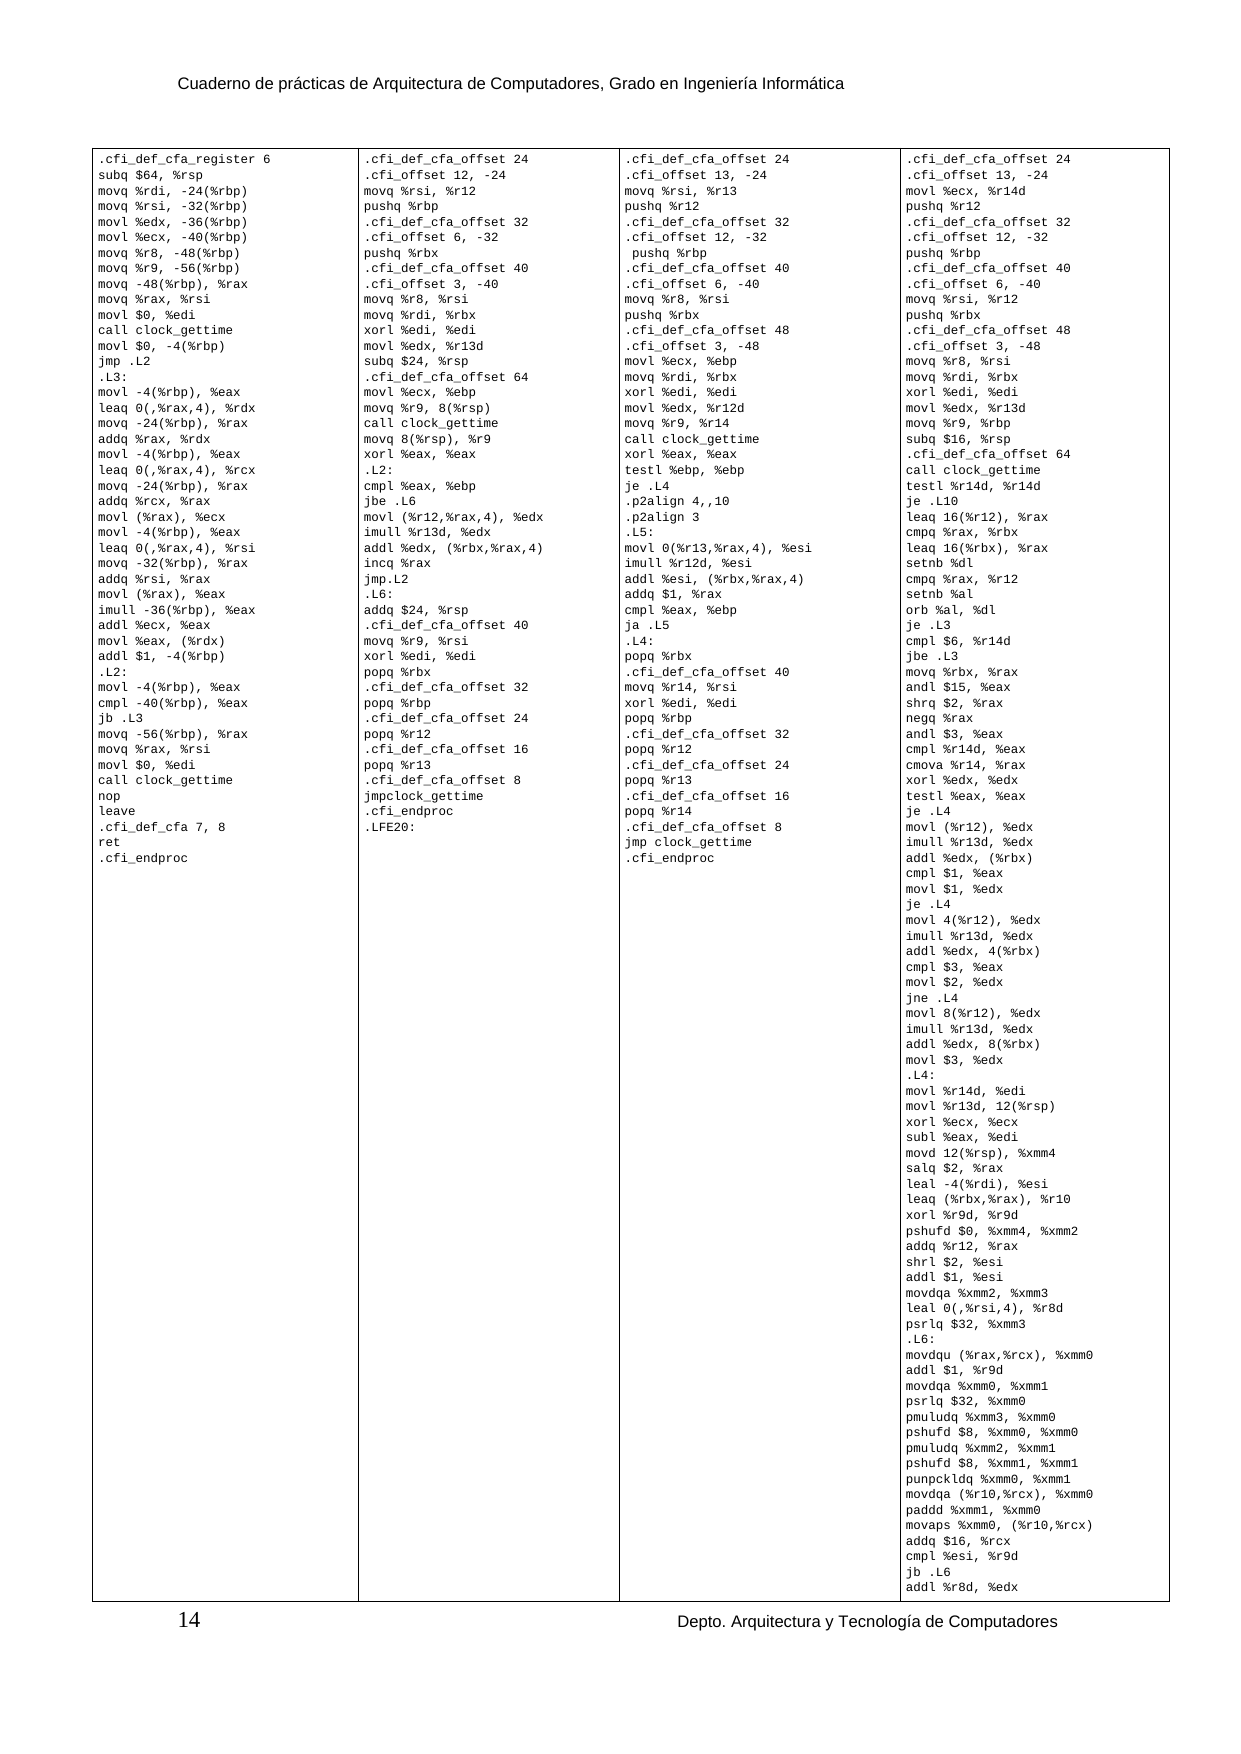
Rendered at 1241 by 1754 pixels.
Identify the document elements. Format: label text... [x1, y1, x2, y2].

table_cell .cfi_def_cfa_offset 24 .cfi_offset 13, -24 movq %rsi, %r13 pushq %r12 .cfi_def_cfa_offset 32 .cfi_offset 12, -32 pushq %rbp .cfi_def_cfa_offset 40 .cfi_offset 6, -40 movq %r8, %rsi pushq %rbx .cfi_def_cfa_offset 48 .cfi_offset 3, -48 movl %ecx, %ebp movq %rdi, %rbx xorl %edi, %edi movl %edx, %r12d movq %r9, %r14 call clock_gettime xorl %eax, %eax testl %ebp, %ebp je .L4 .p2align 4,,10 .p2align 3 .L5: movl 0(%r13,%rax,4), %esi imull %r12d, %esi addl %esi, (%rbx,%rax,4) addq $1, %rax cmpl %eax, %ebp ja .L5 .L4: popq %rbx .cfi_def_cfa_offset 40 movq %r14, %rsi xorl %edi, %edi popq %rbp .cfi_def_cfa_offset 32 popq %r12 .cfi_def_cfa_offset 24 popq %r13 .cfi_def_cfa_offset 16 popq %r14 .cfi_def_cfa_offset 8 jmp clock_gettime .cfi_endproc [620, 149, 900, 1601]
table_cell .cfi_def_cfa_offset 24 .cfi_offset 13, -24 movl %ecx, %r14d pushq %r12 .cfi_def_cfa_offset 32 .cfi_offset 12, -32 pushq %rbp .cfi_def_cfa_offset 40 .cfi_offset 6, -40 movq %rsi, %r12 pushq %rbx .cfi_def_cfa_offset 48 .cfi_offset 3, -48 movq %r8, %rsi movq %rdi, %rbx xorl %edi, %edi movl %edx, %r13d movq %r9, %rbp subq $16, %rsp .cfi_def_cfa_offset 64 call clock_gettime testl %r14d, %r14d je .L10 leaq 16(%r12), %rax cmpq %rax, %rbx leaq 16(%rbx), %rax setnb %dl cmpq %rax, %r12 setnb %al orb %al, %dl je .L3 cmpl $6, %r14d jbe .L3 movq %rbx, %rax andl $15, %eax shrq $2, %rax negq %rax andl $3, %eax cmpl %r14d, %eax cmova %r14, %rax xorl %edx, %edx testl %eax, %eax je .L4 movl (%r12), %edx imull %r13d, %edx addl %edx, (%rbx) cmpl $1, %eax movl $1, %edx je .L4 movl 4(%r12), %edx imull %r13d, %edx addl %edx, 4(%rbx) cmpl $3, %eax movl $2, %edx jne .L4 movl 8(%r12), %edx imull %r13d, %edx addl %edx, 8(%rbx) movl $3, %edx .L4: movl %r14d, %edi movl %r13d, 12(%rsp) xorl %ecx, %ecx subl %eax, %edi movd 12(%rsp), %xmm4 salq $2, %rax leal -4(%rdi), %esi leaq (%rbx,%rax), %r10 xorl %r9d, %r9d pshufd $0, %xmm4, %xmm2 addq %r12, %rax shrl $2, %esi addl $1, %esi movdqa %xmm2, %xmm3 leal 0(,%rsi,4), %r8d psrlq $32, %xmm3 .L6: movdqu (%rax,%rcx), %xmm0 addl $1, %r9d movdqa %xmm0, %xmm1 psrlq $32, %xmm0 pmuludq %xmm3, %xmm0 pshufd $8, %xmm0, %xmm0 pmuludq %xmm2, %xmm1 pshufd $8, %xmm1, %xmm1 punpckldq %xmm0, %xmm1 movdqa (%r10,%rcx), %xmm0 paddd %xmm1, %xmm0 movaps %xmm0, (%r10,%rcx) addq $16, %rcx cmpl %esi, %r9d jb .L6 addl %r8d, %edx [901, 149, 1169, 1601]
table_cell .cfi_def_cfa_offset 24 .cfi_offset 12, -24 movq %rsi, %r12 pushq %rbp .cfi_def_cfa_offset 32 .cfi_offset 6, -32 pushq %rbx .cfi_def_cfa_offset 40 .cfi_offset 3, -40 movq %r8, %rsi movq %rdi, %rbx xorl %edi, %edi movl %edx, %r13d subq $24, %rsp .cfi_def_cfa_offset 64 movl %ecx, %ebp movq %r9, 8(%rsp) call clock_gettime movq 8(%rsp), %r9 xorl %eax, %eax .L2: cmpl %eax, %ebp jbe .L6 movl (%r12,%rax,4), %edx imull %r13d, %edx addl %edx, (%rbx,%rax,4) incq %rax jmp.L2 .L6: addq $24, %rsp .cfi_def_cfa_offset 40 movq %r9, %rsi xorl %edi, %edi popq %rbx .cfi_def_cfa_offset 32 popq %rbp .cfi_def_cfa_offset 24 popq %r12 .cfi_def_cfa_offset 16 popq %r13 .cfi_def_cfa_offset 8 jmpclock_gettime .cfi_endproc .LFE20: [359, 149, 619, 1601]
table_cell .cfi_def_cfa_register 6 subq $64, %rsp movq %rdi, -24(%rbp) movq %rsi, -32(%rbp) movl %edx, -36(%rbp) movl %ecx, -40(%rbp) movq %r8, -48(%rbp) movq %r9, -56(%rbp) movq -48(%rbp), %rax movq %rax, %rsi movl $0, %edi call clock_gettime movl $0, -4(%rbp) jmp .L2 .L3: movl -4(%rbp), %eax leaq 0(,%rax,4), %rdx movq -24(%rbp), %rax addq %rax, %rdx movl -4(%rbp), %eax leaq 0(,%rax,4), %rcx movq -24(%rbp), %rax addq %rcx, %rax movl (%rax), %ecx movl -4(%rbp), %eax leaq 0(,%rax,4), %rsi movq -32(%rbp), %rax addq %rsi, %rax movl (%rax), %eax imull -36(%rbp), %eax addl %ecx, %eax movl %eax, (%rdx) addl $1, -4(%rbp) .L2: movl -4(%rbp), %eax cmpl -40(%rbp), %eax jb .L3 movq -56(%rbp), %rax movq %rax, %rsi movl $0, %edi call clock_gettime nop leave .cfi_def_cfa 7, 8 ret .cfi_endproc [93, 149, 358, 1601]
